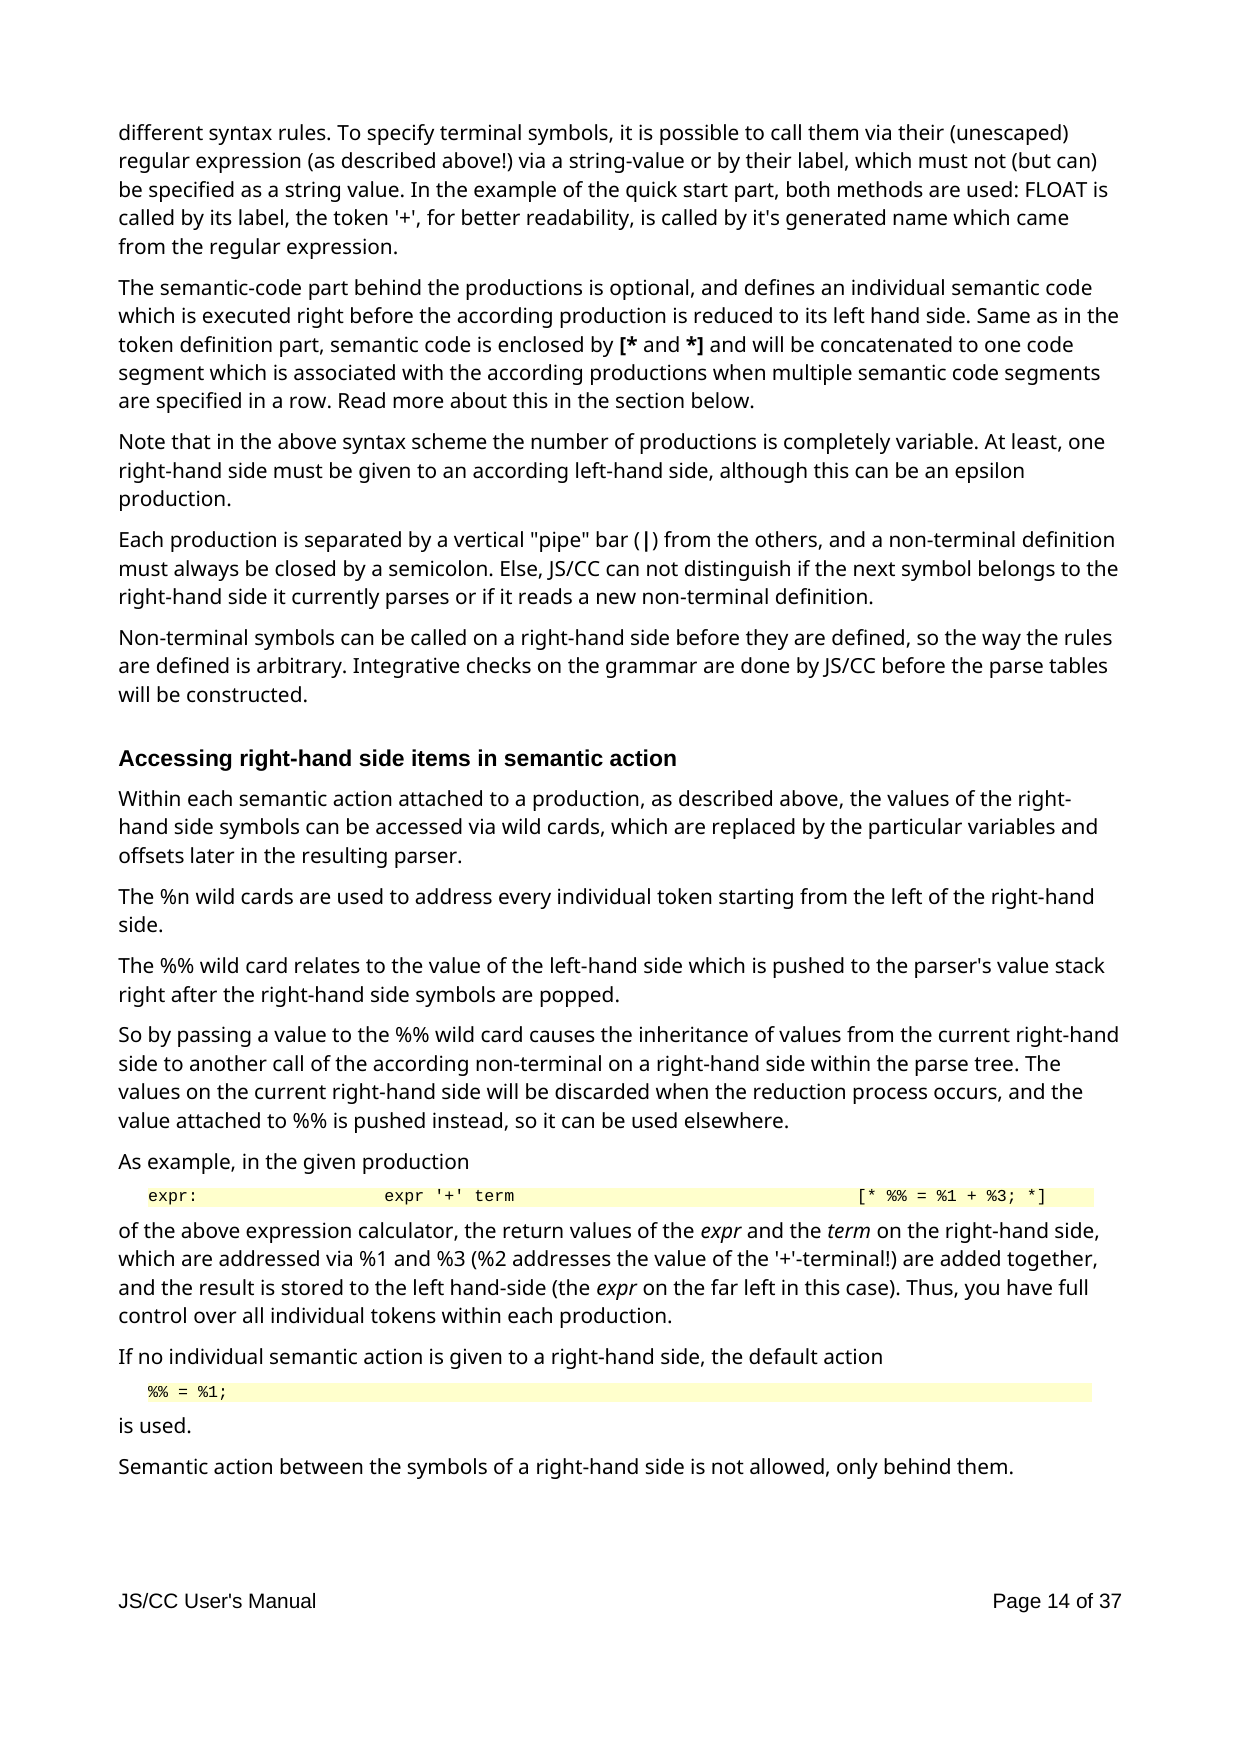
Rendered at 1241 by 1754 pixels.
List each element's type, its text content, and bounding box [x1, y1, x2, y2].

text If no individual semantic action is given to a right-hand side, the default action [118, 1342, 1122, 1371]
text As example, in the given production [118, 1147, 1122, 1175]
text Each production is separated by a vertical "pipe" bar (|) from the others, and a non-terminal definition must always be closed by a semicolon. Else, JS/CC can not distinguish if the next symbol belongs to the right-hand side it currently parses or if it reads a new non-terminal definition. [118, 525, 1122, 611]
text %% = %1; [148, 1383, 1092, 1402]
text is used. [118, 1411, 1122, 1440]
text The %n wild cards are used to address every individual token starting from the left of the right-hand side. [118, 882, 1122, 939]
subtitle Accessing right-hand side items in semantic action [118, 746, 1122, 772]
text So by passing a value to the %% wild card causes the inheritance of values from the current right-hand side to another call of the according non-terminal on a right-hand side within the parse tree. The values on the current right-hand side will be discarded when the reduction process occurs, and the value attached to %% is pushed instead, so it can be used elsewhere. [118, 1021, 1122, 1134]
text Semantic action between the symbols of a right-hand side is not allowed, only behind them. [118, 1452, 1122, 1481]
text The semantic-code part behind the productions is optional, and defines an individual semantic code which is executed right before the according production is reduced to its left hand side. Same as in the token definition part, semantic code is enclosed by [* and *] and will be concatenated to one code segment which is associated with the according productions when multiple semantic code segments are specified in a row. Read more about this in the section below. [118, 273, 1122, 415]
text expr: expr '+' term [* %% = %1 + %3; *] [148, 1188, 1094, 1207]
text Non-terminal symbols can be called on a right-hand side before they are defined, so the way the rules are defined is arbitrary. Integrative checks on the grammar are done by JS/CC before the parse tables will be constructed. [118, 623, 1122, 708]
text Within each semantic action attached to a production, as described above, the values of the right-hand side symbols can be accessed via wild cards, which are replaced by the particular variables and offsets later in the resulting parser. [118, 784, 1122, 869]
text of the above expression calculator, the return values of the expr and the term on the right-hand side, which are addressed via %1 and %3 (%2 addresses the value of the '+'-terminal!) are added together, and the result is stored to the left hand-side (the expr on the far left in this case). Thus, you have full control over all individual tokens within each production. [118, 1216, 1122, 1330]
text Note that in the above syntax scheme the number of productions is completely variable. At least, one right-hand side must be given to an according left-hand side, although this can be an epsilon production. [118, 427, 1122, 513]
text The %% wild card relates to the value of the left-hand side which is pushed to the parser's value stack right after the right-hand side symbols are popped. [118, 951, 1122, 1008]
text different syntax rules. To specify terminal symbols, it is possible to call them via their (unescaped) regular expression (as described above!) via a string-value or by their label, which must not (but can) be specified as a string value. In the example of the quick start part, both methods are used: FLOAT is called by its label, the token '+', for better readability, is called by it's generated name which came from the regular expression. [118, 118, 1122, 260]
